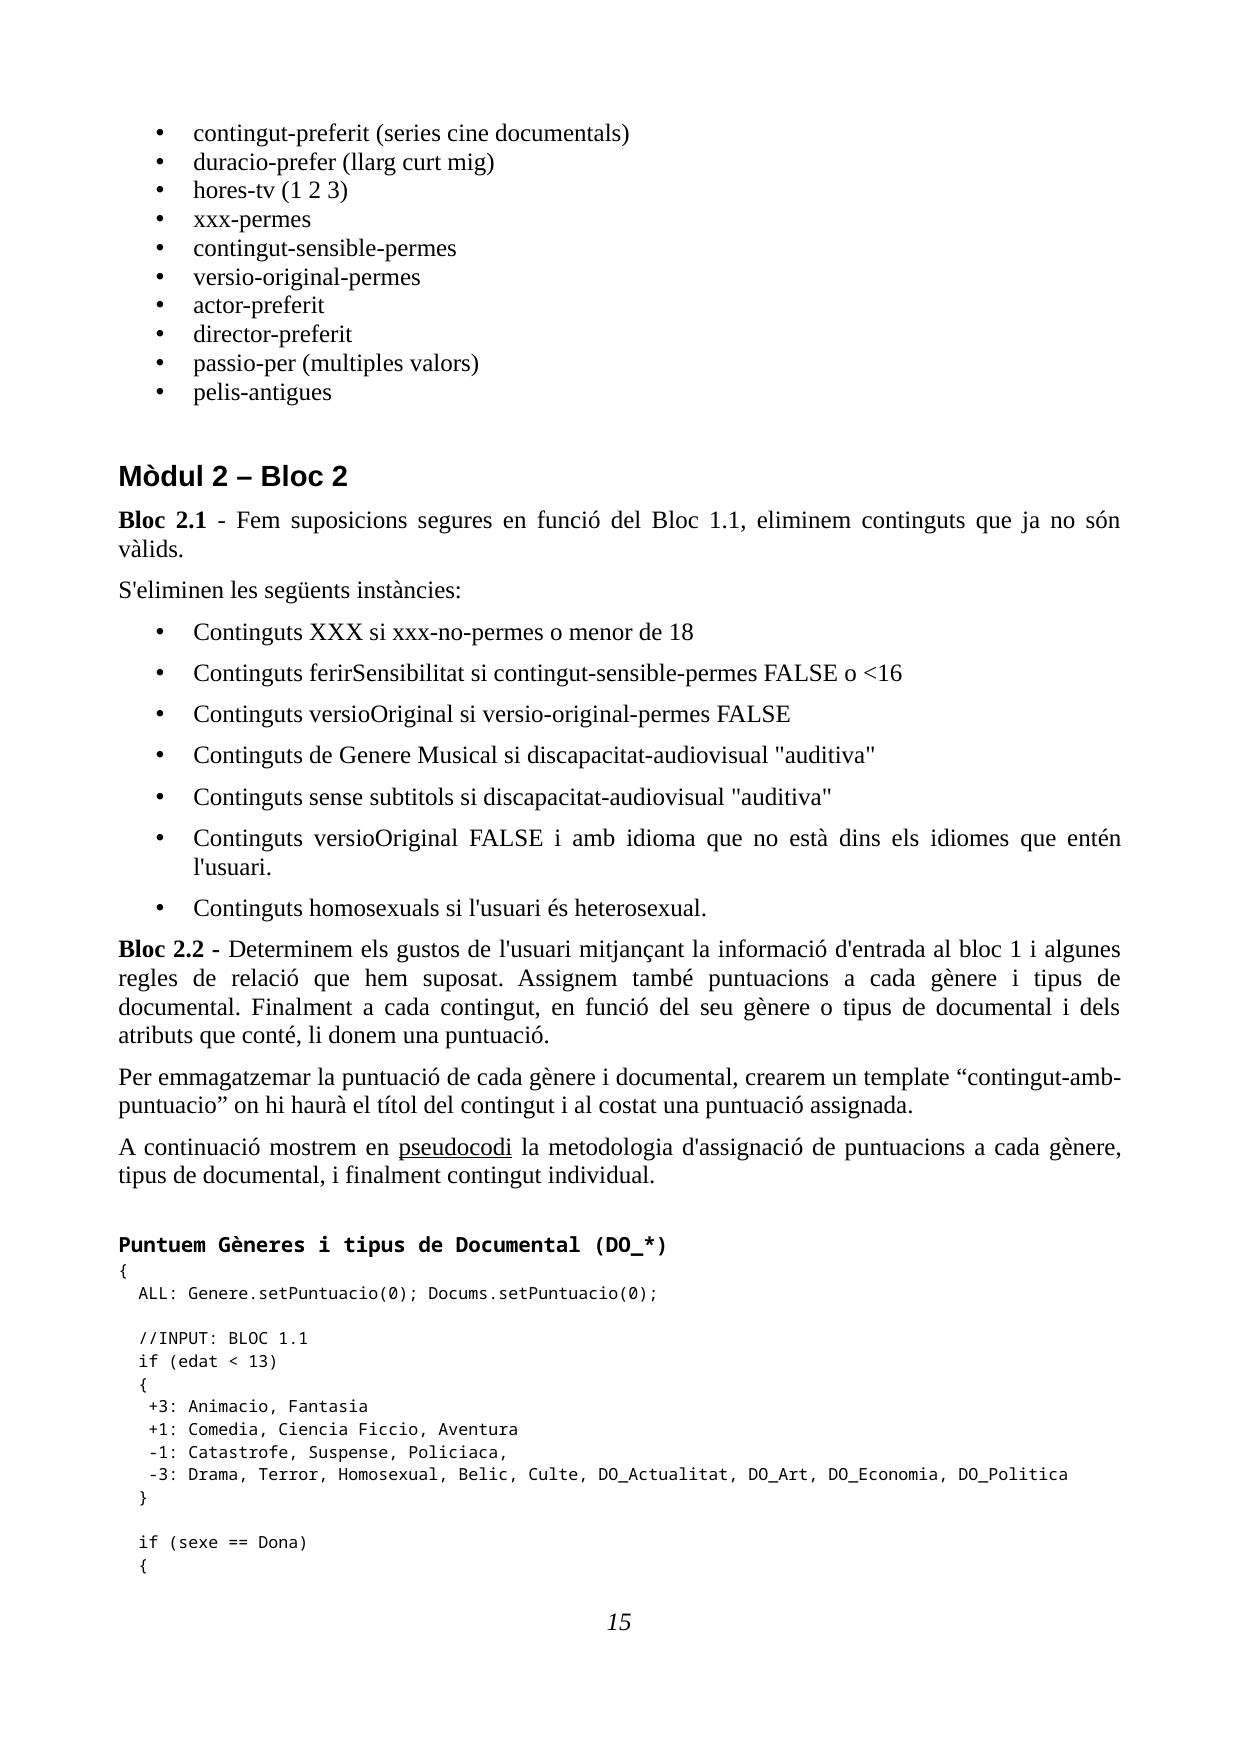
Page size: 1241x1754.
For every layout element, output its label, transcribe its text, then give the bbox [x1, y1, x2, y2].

list director-preferit [156, 319, 1122, 348]
list Continguts homosexuals si l'usuari és heterosexual. [156, 893, 1122, 922]
list hores-tv (1 2 3) [156, 176, 1122, 204]
text A continuació mostrem en pseudocodi la metodologia d'assignació de puntuacions a cada gènere, tipus de documental, i finalment contingut individual. [118, 1132, 1122, 1189]
text S'eliminen les següents instàncies: [118, 575, 1122, 604]
list Continguts sense subtitols si discapacitat-audiovisual "auditiva" [156, 782, 1122, 810]
subtitle Mòdul 2 – Bloc 2 [118, 459, 1122, 493]
list contingut-preferit (series cine documentals) [156, 118, 1122, 147]
text +3: Animacio, Fantasia [118, 1395, 1122, 1417]
text -1: Catastrofe, Suspense, Policiaca, [118, 1440, 1122, 1463]
text { [118, 1372, 1122, 1395]
list actor-preferit [156, 291, 1122, 319]
text } [118, 1486, 1122, 1508]
list contingut-sensible-permes [156, 233, 1122, 262]
text { [118, 1258, 1122, 1281]
text Bloc 2.1 - Fem suposicions segures en funció del Bloc 1.1, eliminem continguts que ja no són vàlids. [118, 505, 1122, 563]
text Bloc 2.2 - Determinem els gustos de l'usuari mitjançant la informació d'entrada al bloc 1 i algunes regles de relació que hem suposat. Assignem també puntuacions a cada gènere i tipus de documental. Finalment a cada contingut, en funció del seu gènere o tipus de documental i dels atributs que conté, li donem una puntuació. [118, 934, 1122, 1049]
list Continguts ferirSensibilitat si contingut-sensible-permes FALSE o <16 [156, 658, 1122, 687]
text { [118, 1554, 1122, 1576]
list xxx-permes [156, 204, 1122, 233]
text //INPUT: BLOC 1.1 [118, 1327, 1122, 1349]
text if (edat < 13) [118, 1349, 1122, 1372]
text ALL: Genere.setPuntuacio(0); Docums.setPuntuacio(0); [118, 1281, 1122, 1304]
text +1: Comedia, Ciencia Ficcio, Aventura [118, 1417, 1122, 1440]
list Continguts de Genere Musical si discapacitat-audiovisual "auditiva" [156, 740, 1122, 769]
list pelis-antigues [156, 377, 1122, 406]
list Continguts versioOriginal si versio-original-permes FALSE [156, 699, 1122, 728]
list Continguts XXX si xxx-no-permes o menor de 18 [156, 617, 1122, 645]
text Per emmagatzemar la puntuació de cada gènere i documental, crearem un template “contingut-amb-puntuacio” on hi haurà el títol del contingut i al costat una puntuació assignada. [118, 1062, 1122, 1119]
list Continguts versioOriginal FALSE i amb idioma que no està dins els idiomes que entén l'usuari. [156, 823, 1122, 880]
text Puntuem Gèneres i tipus de Documental (DO_*) [118, 1230, 1122, 1258]
list passio-per (multiples valors) [156, 348, 1122, 377]
text -3: Drama, Terror, Homosexual, Belic, Culte, DO_Actualitat, DO_Art, DO_Economia, DO_Politica [118, 1463, 1122, 1486]
text if (sexe == Dona) [118, 1531, 1122, 1554]
list duracio-prefer (llarg curt mig) [156, 147, 1122, 176]
list versio-original-permes [156, 262, 1122, 291]
